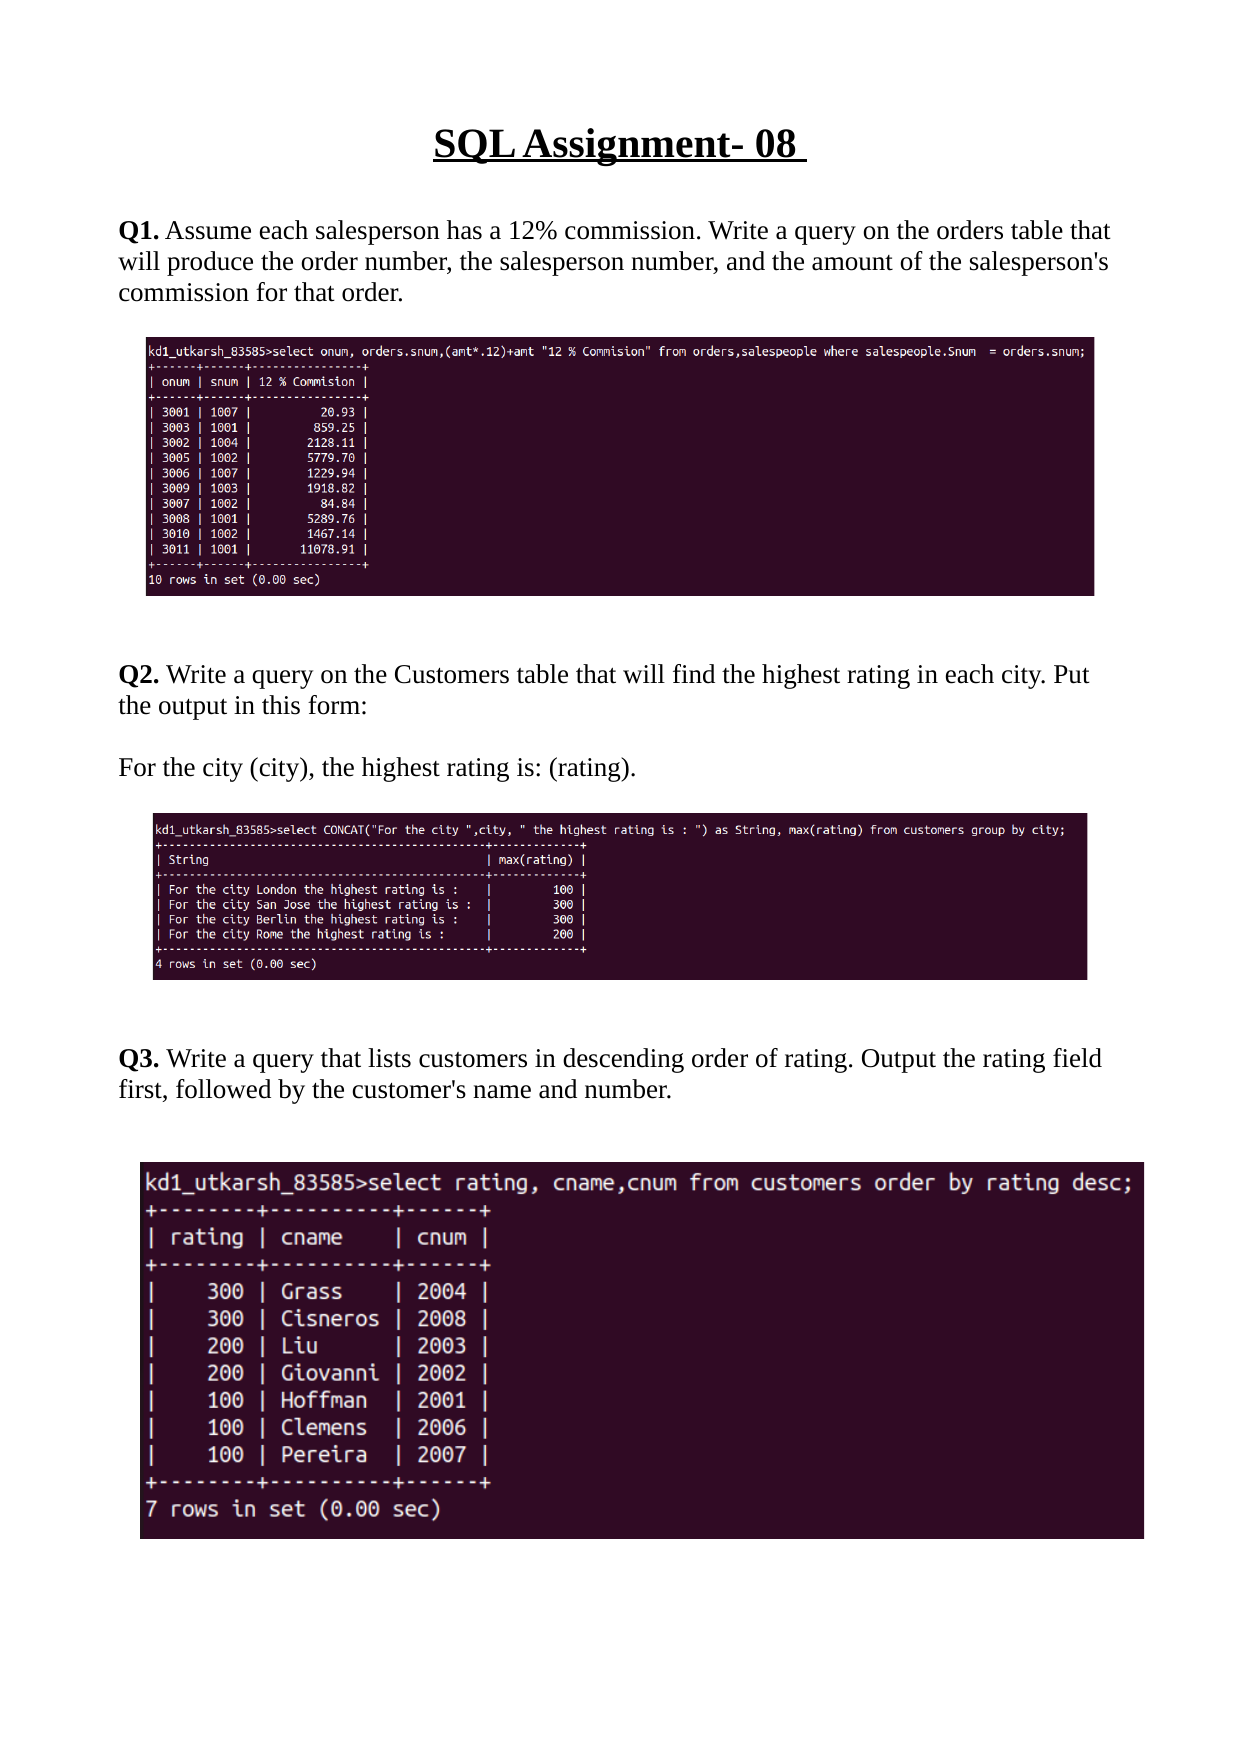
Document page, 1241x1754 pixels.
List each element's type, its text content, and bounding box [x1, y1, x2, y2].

text Q1. Assume each salesperson has a 12% commission. Write a query on the orders table that will produce the order number, the salesperson number, and the amount of the salesperson's commission for that order. [118, 214, 1122, 307]
picture [152, 813, 1088, 980]
text Q3. Write a query that lists customers in descending order of rating. Output the rating field first, followed by the customer's name and number. [118, 1042, 1122, 1104]
picture [140, 1162, 1145, 1539]
text SQL Assignment- 08 [118, 118, 1122, 166]
text For the city (city), the highest rating is: (rating). [118, 751, 1122, 783]
text Q2. Write a query on the Customers table that will find the highest rating in each city. Put the output in this form: [118, 658, 1122, 720]
picture [145, 337, 1095, 596]
